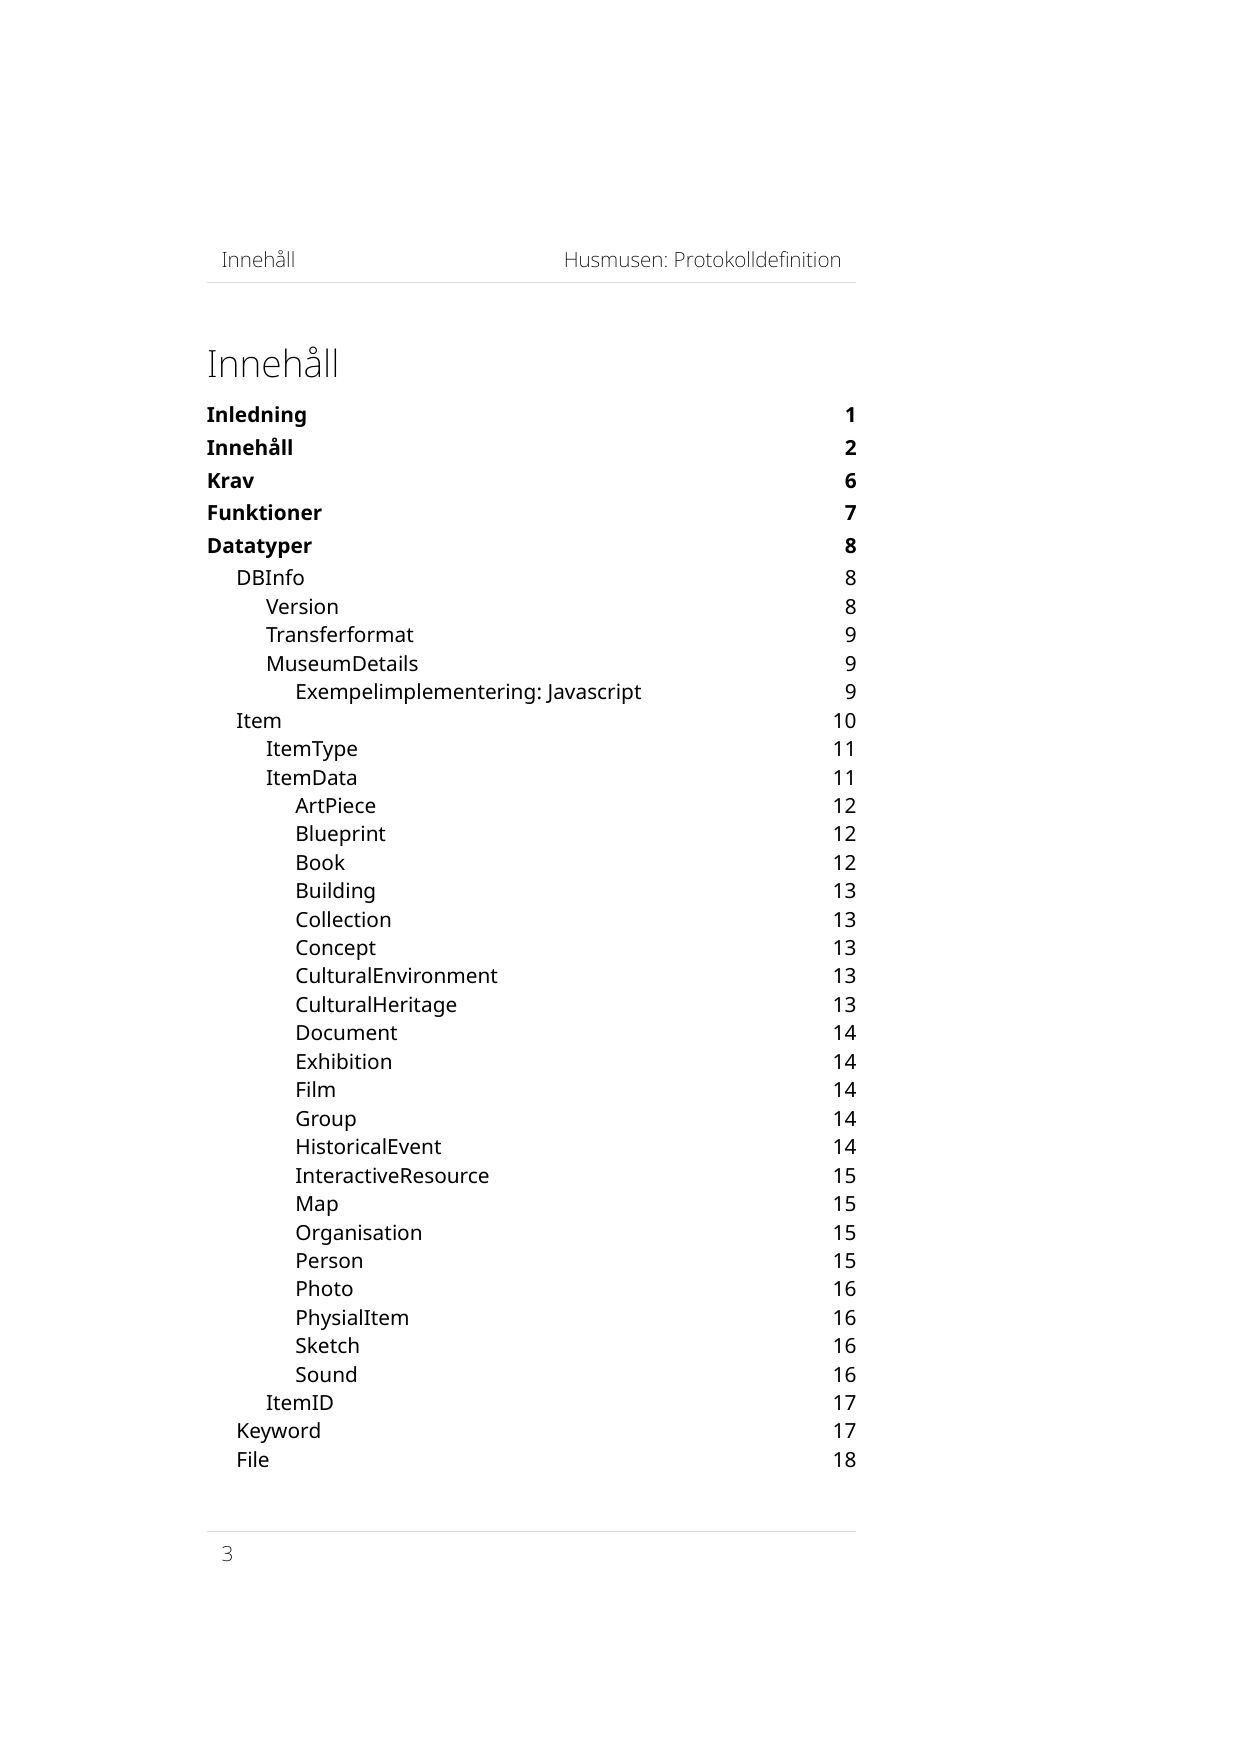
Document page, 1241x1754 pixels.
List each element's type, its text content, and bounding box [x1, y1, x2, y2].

text Sketch 16 [295, 1331, 856, 1360]
text Krav 6 [207, 466, 856, 494]
text PhysialItem 16 [295, 1303, 856, 1331]
text Sound 16 [295, 1360, 856, 1388]
text HistoricalEvent 14 [295, 1132, 856, 1161]
text Film 14 [295, 1075, 856, 1104]
text Blueprint 12 [295, 819, 856, 848]
text Organisation 15 [295, 1218, 856, 1246]
text Document 14 [295, 1018, 856, 1047]
text Building 13 [295, 876, 856, 905]
text Exempelimplementering: Javascript 9 [295, 677, 856, 706]
text Innehåll 2 [207, 433, 856, 462]
text Person 15 [295, 1246, 856, 1274]
text Transferformat 9 [266, 620, 856, 649]
subtitle Innehåll [207, 337, 856, 388]
text Photo 16 [295, 1274, 856, 1303]
text MuseumDetails 9 [266, 649, 856, 677]
text Exhibition 14 [295, 1047, 856, 1075]
text Concept 13 [295, 933, 856, 962]
text File 18 [236, 1445, 856, 1473]
text InteractiveResource 15 [295, 1161, 856, 1189]
text Version 8 [266, 592, 856, 620]
text ArtPiece 12 [295, 791, 856, 819]
text Collection 13 [295, 905, 856, 933]
text DBInfo 8 [236, 563, 856, 592]
text ItemType 11 [266, 734, 856, 763]
text CulturalHeritage 13 [295, 990, 856, 1018]
text Book 12 [295, 848, 856, 876]
text Item 10 [236, 706, 856, 734]
text CulturalEnvironment 13 [295, 962, 856, 990]
text Group 14 [295, 1104, 856, 1132]
text ItemData 11 [266, 763, 856, 791]
text Funktioner 7 [207, 498, 856, 527]
text Datatyper 8 [207, 531, 856, 559]
text ItemID 17 [266, 1388, 856, 1417]
text Inledning 1 [207, 401, 856, 429]
text Keyword 17 [236, 1417, 856, 1445]
text Map 15 [295, 1189, 856, 1218]
